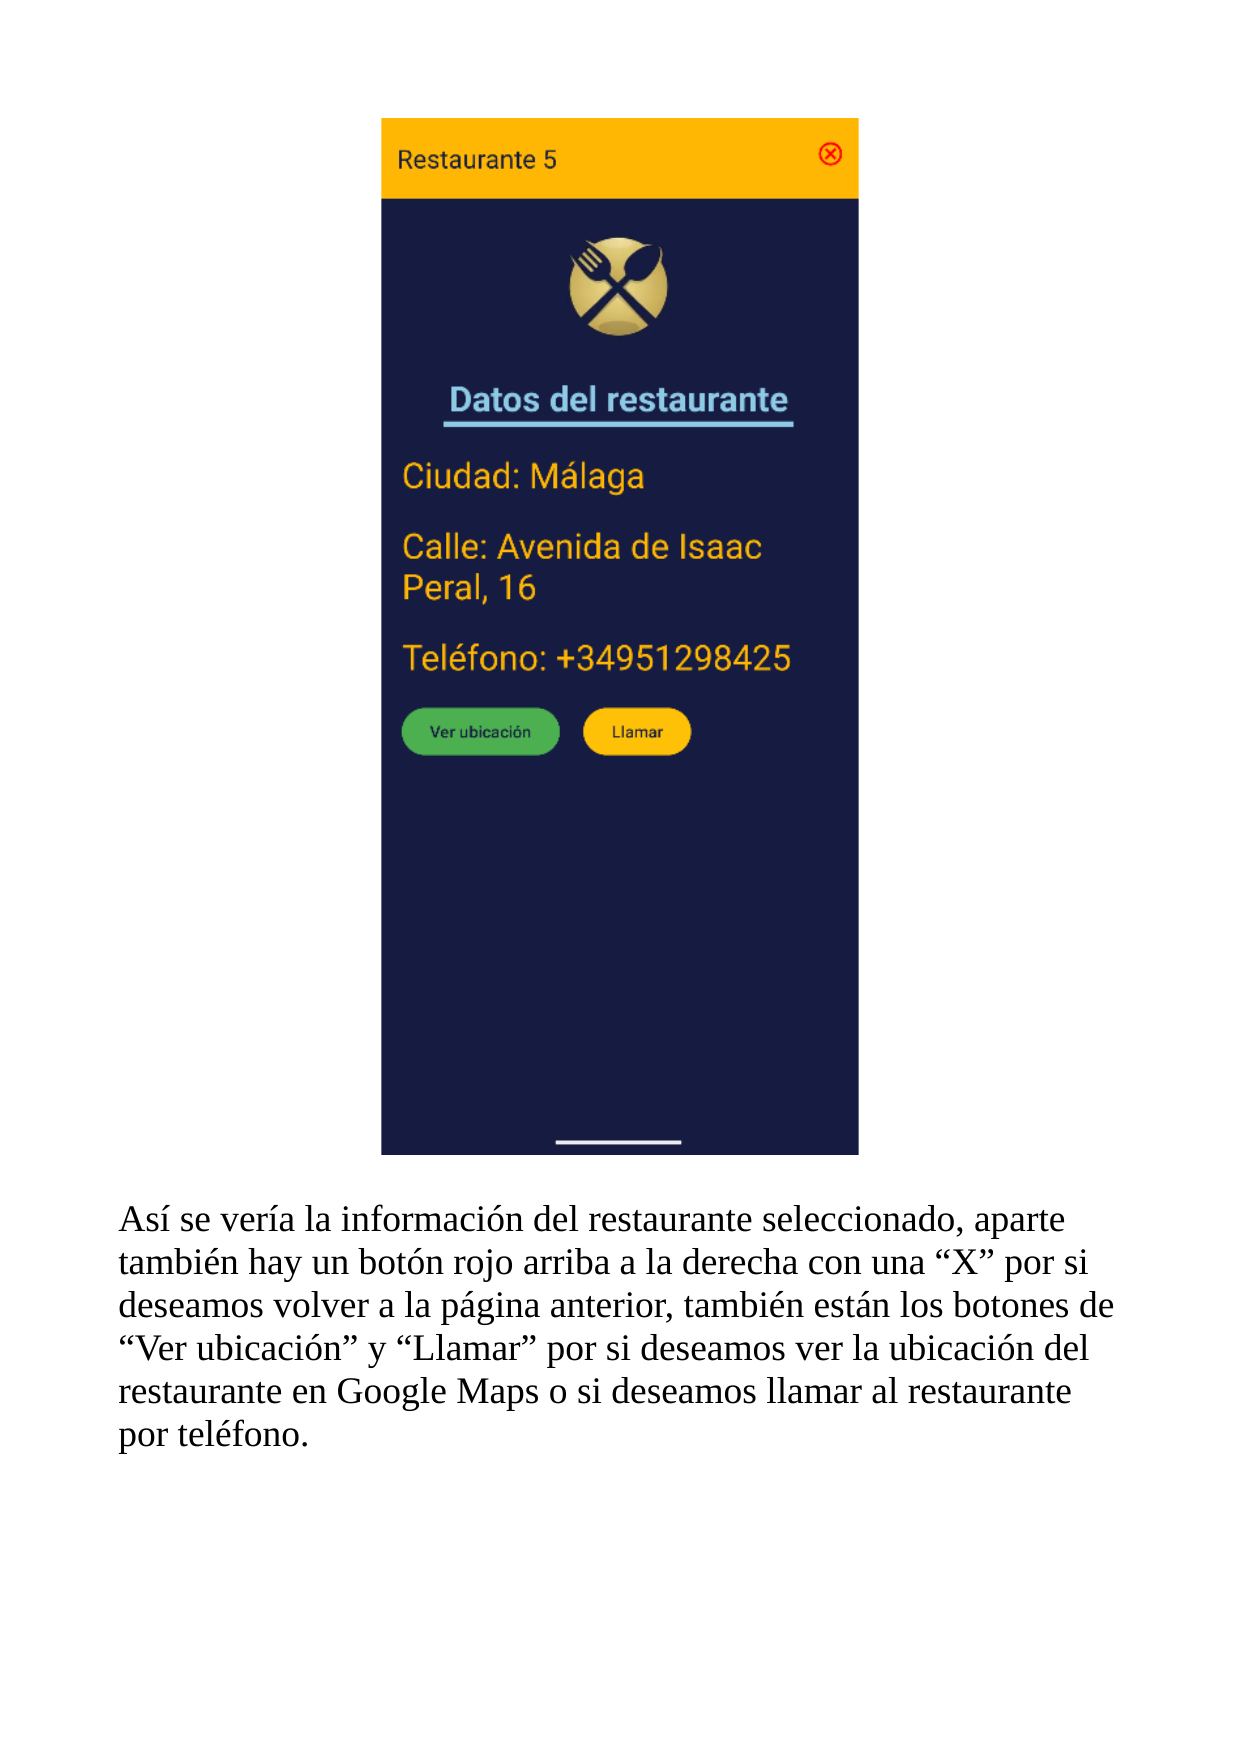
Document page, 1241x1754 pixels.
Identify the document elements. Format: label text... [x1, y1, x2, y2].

text Así se vería la información del restaurante seleccionado, aparte también hay un botón rojo arriba a la derecha con una “X” por si deseamos volver a la página anterior, también están los botones de “Ver ubicación” y “Llamar” por si deseamos ver la ubicación del restaurante en Google Maps o si deseamos llamar al restaurante por teléfono. [118, 1196, 1122, 1455]
picture [381, 118, 859, 1155]
